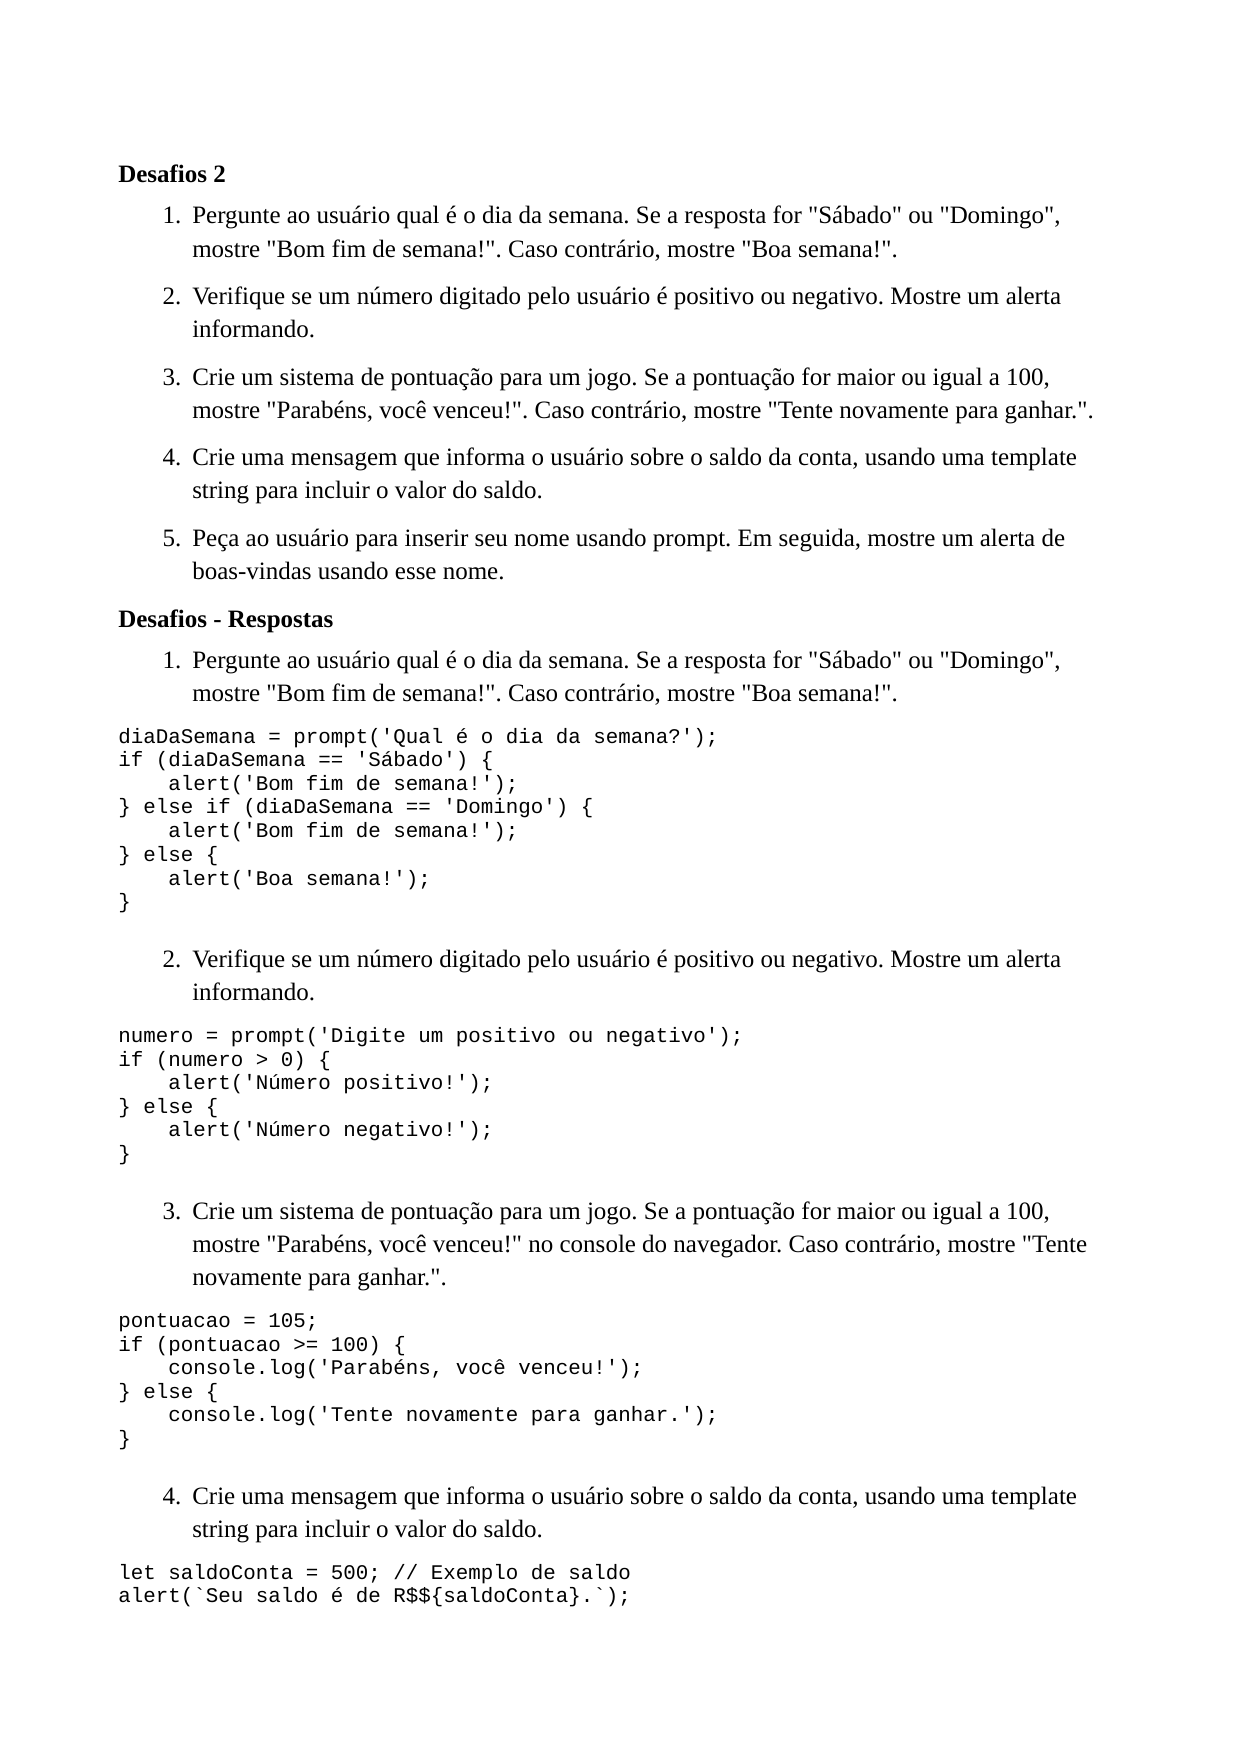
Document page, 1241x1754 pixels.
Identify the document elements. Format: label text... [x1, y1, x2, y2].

text } [118, 891, 1122, 915]
list Crie uma mensagem que informa o usuário sobre o saldo da conta, usando uma template string para incluir o valor do saldo. [162, 442, 1122, 504]
text alert('Bom fim de semana!'); [118, 820, 1122, 844]
list Peça ao usuário para inserir seu nome usando prompt. Em seguida, mostre um alerta de boas-vindas usando esse nome. [162, 523, 1122, 585]
text if (pontuacao >= 100) { [118, 1333, 1122, 1357]
text let saldoConta = 500; // Exemplo de saldo [118, 1562, 1122, 1586]
text if (diaDaSemana == 'Sábado') { [118, 749, 1122, 773]
list Crie uma mensagem que informa o usuário sobre o saldo da conta, usando uma template string para incluir o valor do saldo. [162, 1481, 1122, 1543]
text } else { [118, 1096, 1122, 1119]
text alert('Boa semana!'); [118, 867, 1122, 891]
text alert('Bom fim de semana!'); [118, 773, 1122, 797]
text } else { [118, 844, 1122, 867]
text console.log('Parabéns, você venceu!'); [118, 1357, 1122, 1381]
text pontuacao = 105; [118, 1310, 1122, 1333]
text } [118, 1143, 1122, 1167]
text if (numero > 0) { [118, 1048, 1122, 1072]
text } else { [118, 1381, 1122, 1404]
text } [118, 1428, 1122, 1452]
subtitle Desafios 2 [118, 159, 1122, 188]
text diaDaSemana = prompt('Qual é o dia da semana?'); [118, 726, 1122, 749]
subtitle Desafios - Respostas [118, 604, 1122, 632]
text alert('Número positivo!'); [118, 1072, 1122, 1096]
text } else if (diaDaSemana == 'Domingo') { [118, 797, 1122, 820]
list Verifique se um número digitado pelo usuário é positivo ou negativo. Mostre um alerta informando. [162, 281, 1122, 343]
text console.log('Tente novamente para ganhar.'); [118, 1404, 1122, 1428]
list Verifique se um número digitado pelo usuário é positivo ou negativo. Mostre um alerta informando. [162, 944, 1122, 1006]
text alert('Número negativo!'); [118, 1119, 1122, 1143]
list Pergunte ao usuário qual é o dia da semana. Se a resposta for "Sábado" ou "Domingo", mostre "Bom fim de semana!". Caso contrário, mostre "Boa semana!". [162, 645, 1122, 707]
list Pergunte ao usuário qual é o dia da semana. Se a resposta for "Sábado" ou "Domingo", mostre "Bom fim de semana!". Caso contrário, mostre "Boa semana!". [162, 201, 1122, 262]
list Crie um sistema de pontuação para um jogo. Se a pontuação for maior ou igual a 100, mostre "Parabéns, você venceu!" no console do navegador. Caso contrário, mostre "Tente novamente para ganhar.". [162, 1196, 1122, 1291]
list Crie um sistema de pontuação para um jogo. Se a pontuação for maior ou igual a 100, mostre "Parabéns, você venceu!". Caso contrário, mostre "Tente novamente para ganhar.". [162, 362, 1122, 424]
text numero = prompt('Digite um positivo ou negativo'); [118, 1025, 1122, 1048]
text alert(`Seu saldo é de R$${saldoConta}.`); [118, 1586, 1122, 1609]
